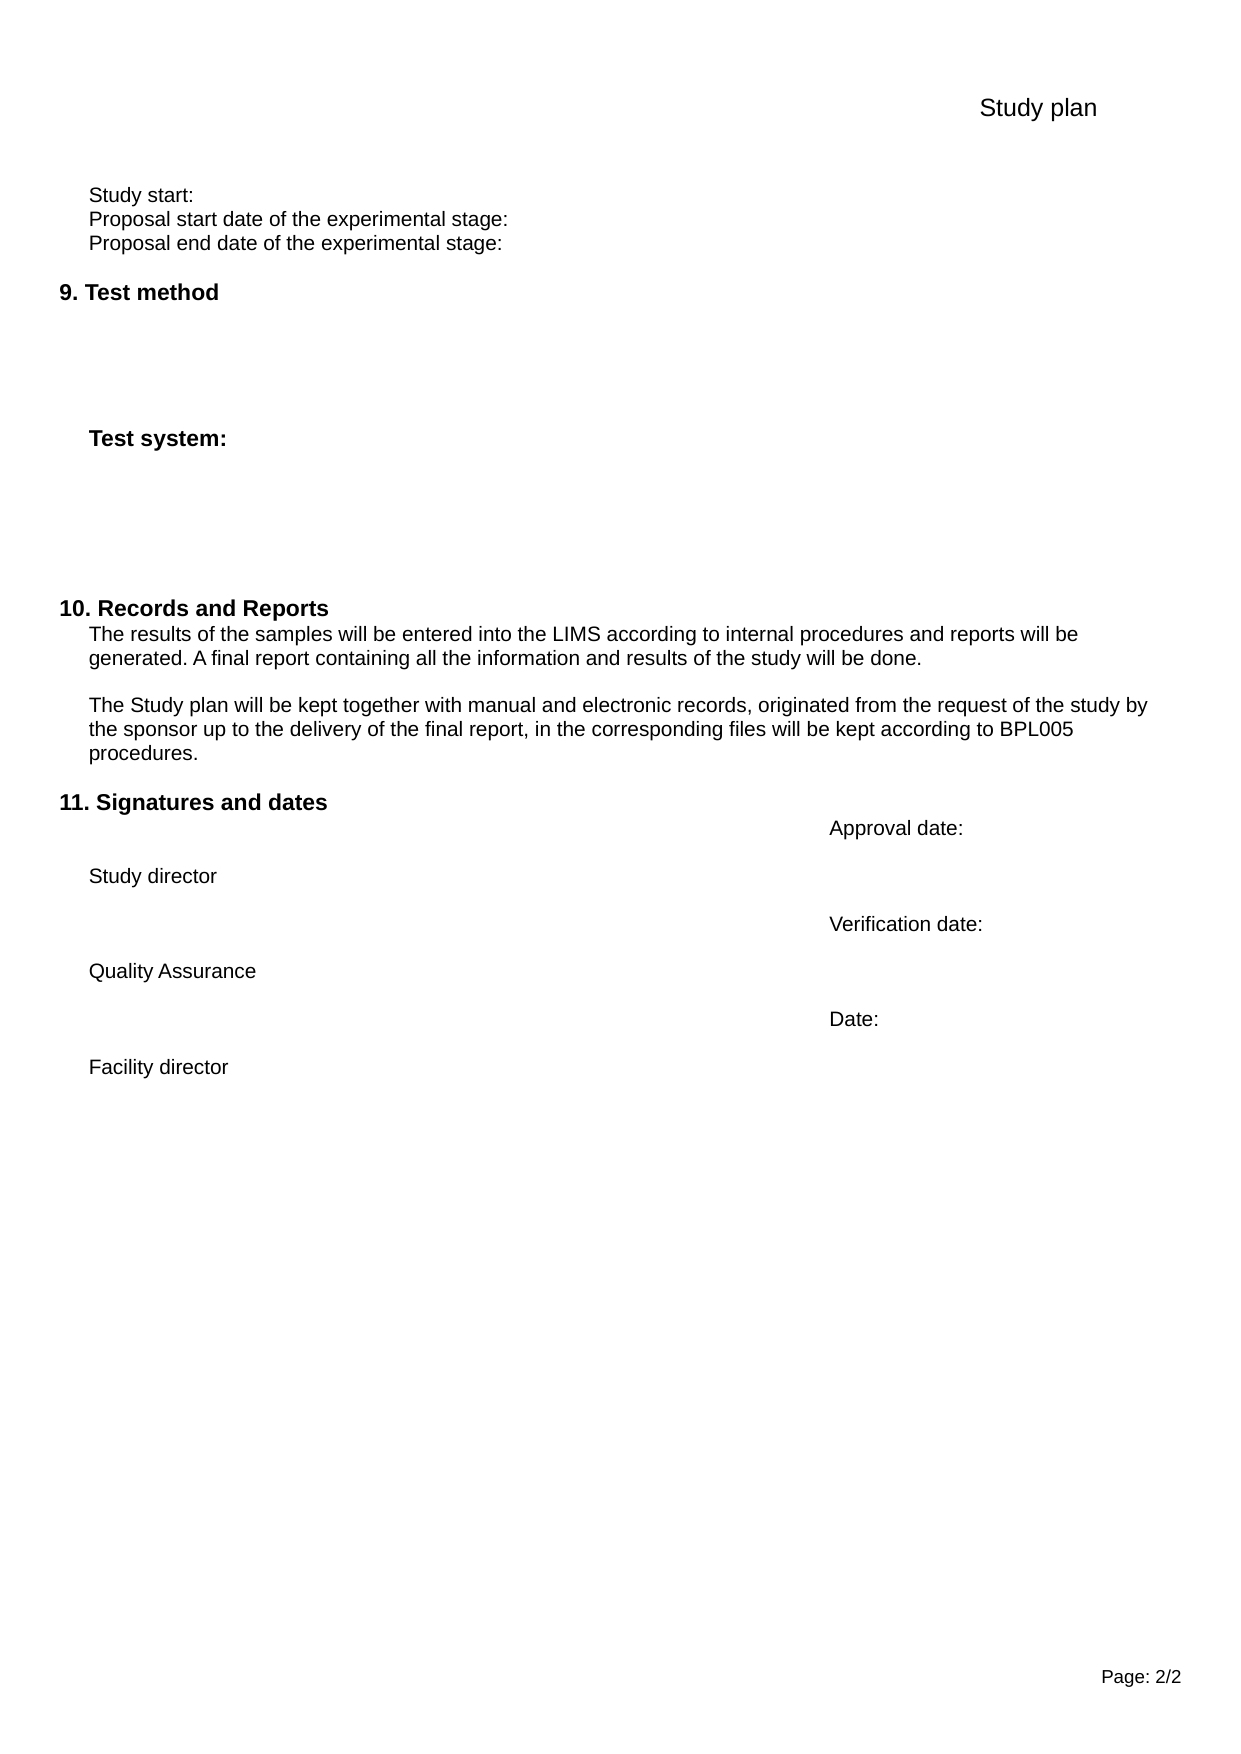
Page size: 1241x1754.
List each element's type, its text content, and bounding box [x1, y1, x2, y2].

text Proposal end date of the experimental stage: <stp_proposal_end_date> [88, 231, 1181, 255]
text 11. Signatures and dates [59, 789, 1181, 816]
text 10. Records and Reports [59, 595, 1181, 621]
text <if test="stp_test_method"> [88, 305, 1181, 329]
table_header <stp_study_director.rec_name if stp_study_director else ''> Study director [59, 816, 799, 911]
table_cell <stp_quality_unit.rec_name if stp_quality_unit else ''> Quality Assurance [59, 911, 799, 1007]
text <for each="line in stp_test_system.split('\n')"> [88, 475, 1181, 499]
text </if> [88, 401, 1181, 425]
text <for each="line in stp_test_method.split('\n')"> [88, 329, 1181, 353]
text Test system: [88, 425, 1181, 451]
text </for> [88, 377, 1181, 401]
text </for> [88, 523, 1181, 547]
table_header Approval date: <format_date(stp_study_director_date, user.language) if stp_study_director_date else ''> [800, 816, 1181, 911]
text Study start: <format_date(stp_start_date, user.language) if stp_start_date else ''> [88, 183, 1181, 207]
table_cell <stp_facility_director.rec_name if stp_facility_director else ''> Facility director [59, 1007, 799, 1103]
text The results of the samples will be entered into the LIMS according to internal procedures and reports will be generated. A final report containing all the information and results of the study will be done. [88, 621, 1181, 669]
table_cell Verification date: <format_date(stp_quality_unit_date, user.language) if stp_quality_unit_date else ''> [800, 911, 1181, 1007]
text The Study plan will be kept together with manual and electronic records, originated from the request of the study by the sponsor up to the delivery of the final report, in the corresponding files will be kept according to BPL005 procedures. [88, 693, 1181, 765]
text <if test="stp_test_system"> [88, 451, 1181, 475]
text <line> [88, 353, 1181, 377]
text <line> [88, 499, 1181, 523]
table_cell Date: <format_date(stp_facility_director_date, user.language) if stp_facility_director_date else ''> [800, 1007, 1181, 1103]
text </if> [88, 547, 1181, 571]
text 9. Test method [59, 279, 1181, 305]
text Proposal start date of the experimental stage: <stp_proposal_start_date> [88, 207, 1181, 231]
